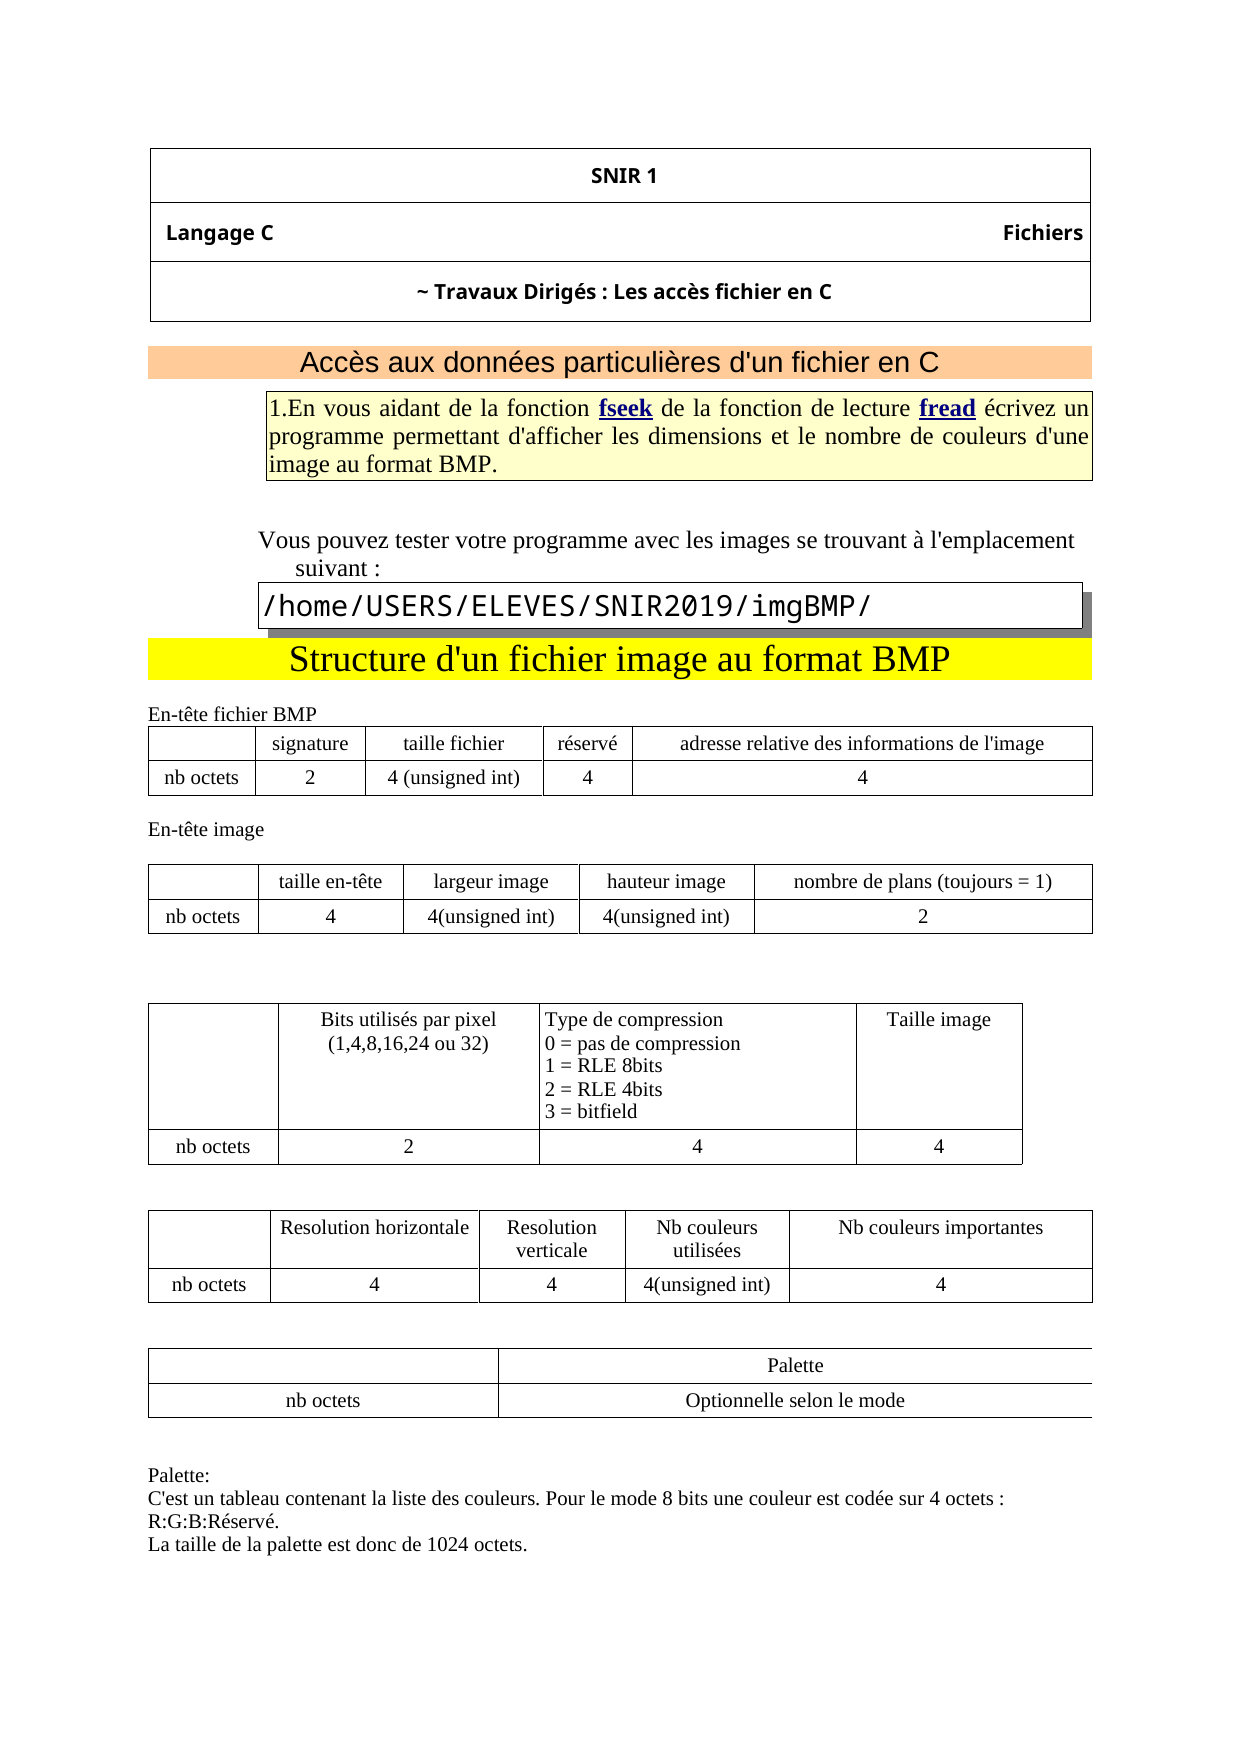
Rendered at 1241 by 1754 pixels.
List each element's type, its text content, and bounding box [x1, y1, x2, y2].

table_header Palette [499, 1349, 1092, 1383]
table_header Resolution horizontale [271, 1211, 478, 1268]
table_cell ~ Travaux Dirigés : Les accès fichier en C [151, 262, 1090, 321]
table_header Nb couleurs utilisées [626, 1211, 789, 1268]
table_header adresse relative des informations de l'image [633, 727, 1092, 760]
table_cell Optionnelle selon le mode [499, 1384, 1092, 1417]
list En vous aidant de la fonction fseek de la fonction de lecture fread écrivez un programme permettant d'afficher les dimensions et le nombre de couleurs d'une image au format BMP. [267, 392, 1092, 480]
table_header Nb couleurs importantes [790, 1211, 1092, 1268]
table_cell 4 [271, 1269, 478, 1302]
table_header hauteur image [580, 865, 754, 899]
table_cell 2 [256, 761, 365, 795]
table_cell 4 [790, 1269, 1092, 1302]
table_header signature [256, 727, 365, 760]
text La taille de la palette est donc de 1024 octets. [148, 1533, 1092, 1556]
table_header taille fichier [366, 727, 542, 760]
table_header SNIR 1 [151, 149, 1090, 202]
table_cell nb octets [149, 1130, 278, 1164]
table_cell Langage C Fichiers [151, 203, 1090, 261]
table_header [149, 727, 255, 760]
table_cell 4 [633, 761, 1092, 795]
subtitle Accès aux données particulières d'un fichier en C [148, 346, 1092, 379]
table_header réservé [544, 727, 632, 760]
table_header largeur image [404, 865, 578, 899]
table_cell nb octets [149, 900, 258, 933]
text Palette: [148, 1463, 1092, 1487]
text Structure d'un fichier image au format BMP [148, 638, 1092, 680]
table_cell 2 [279, 1130, 539, 1164]
text C'est un tableau contenant la liste des couleurs. Pour le mode 8 bits une couleur est codée sur 4 octets : R:G:B:Réservé. [148, 1487, 1092, 1533]
table_cell nb octets [149, 1269, 270, 1302]
table_header Resolution verticale [480, 1211, 625, 1268]
table_header [149, 1349, 498, 1383]
table_cell 4 [480, 1269, 625, 1302]
table_cell nb octets [149, 1384, 498, 1417]
table_cell 4 [857, 1130, 1022, 1164]
table_cell 4(unsigned int) [404, 900, 578, 933]
table_cell 4(unsigned int) [580, 900, 754, 933]
table_header nombre de plans (toujours = 1) [755, 865, 1092, 899]
table_header taille en-tête [259, 865, 403, 899]
table_cell 4 [540, 1130, 856, 1164]
table_header Type de compression 0 = pas de compression 1 = RLE 8bits 2 = RLE 4bits 3 = bitfield [540, 1004, 856, 1129]
text En-tête image [148, 818, 1092, 841]
table_cell 2 [755, 900, 1092, 933]
table_header Bits utilisés par pixel (1,4,8,16,24 ou 32) [279, 1004, 539, 1129]
text En-tête fichier BMP [148, 703, 1092, 726]
table_cell 4 [544, 761, 632, 795]
table_cell 4 [259, 900, 403, 933]
table_header [149, 865, 258, 899]
table_cell 4(unsigned int) [626, 1269, 789, 1302]
text /home/USERS/ELEVES/SNIR2019/imgBMP/ [259, 583, 1082, 628]
text Vous pouvez tester votre programme avec les images se trouvant à l'emplacement suivant : [258, 526, 1092, 582]
table_cell 4 (unsigned int) [366, 761, 542, 795]
table_header [149, 1211, 270, 1268]
table_header Taille image [857, 1004, 1022, 1129]
table_header [149, 1004, 278, 1129]
table_cell nb octets [149, 761, 255, 795]
